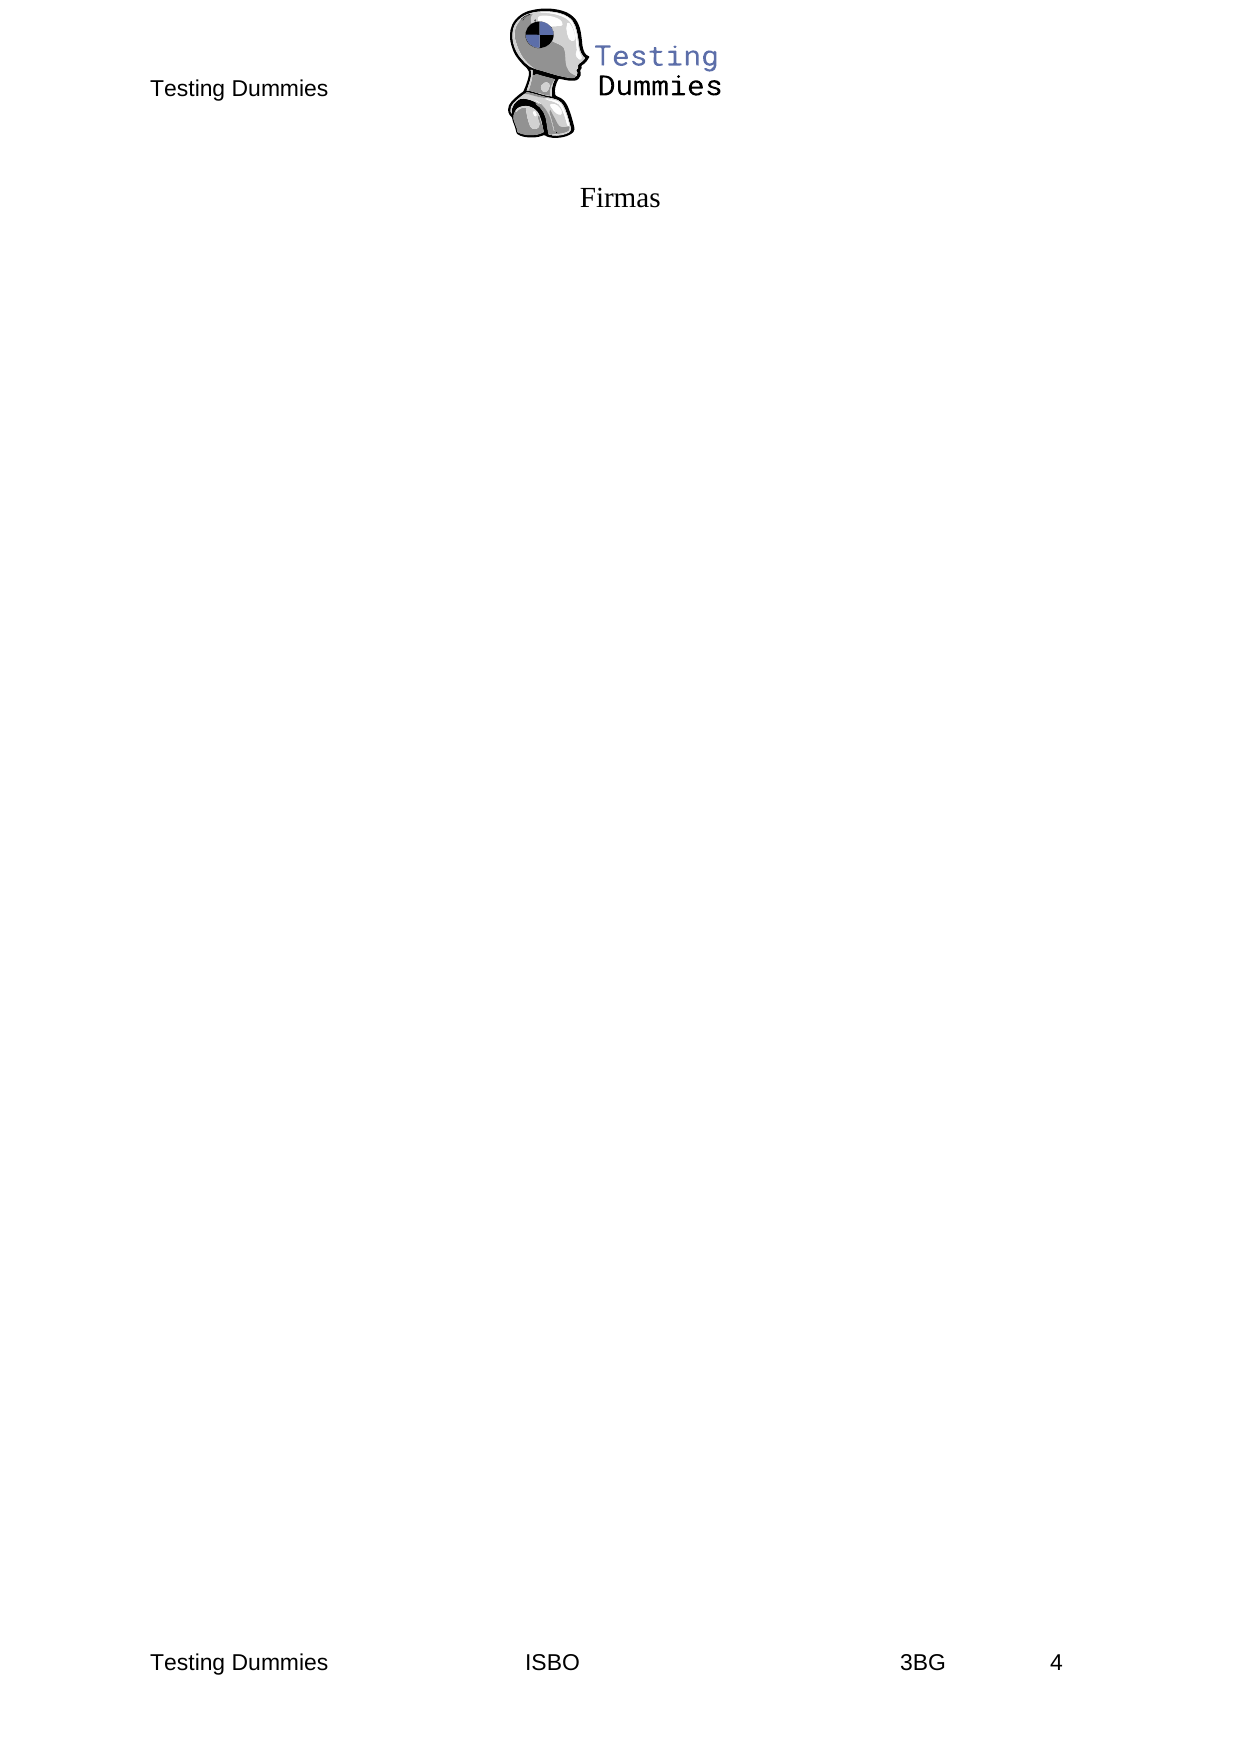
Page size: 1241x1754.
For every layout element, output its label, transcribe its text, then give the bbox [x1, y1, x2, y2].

table_header Firmas [150, 180, 1090, 219]
table_cell [385, 219, 620, 489]
table_cell [855, 219, 1090, 489]
table_cell [620, 219, 855, 489]
table_cell [150, 219, 385, 489]
